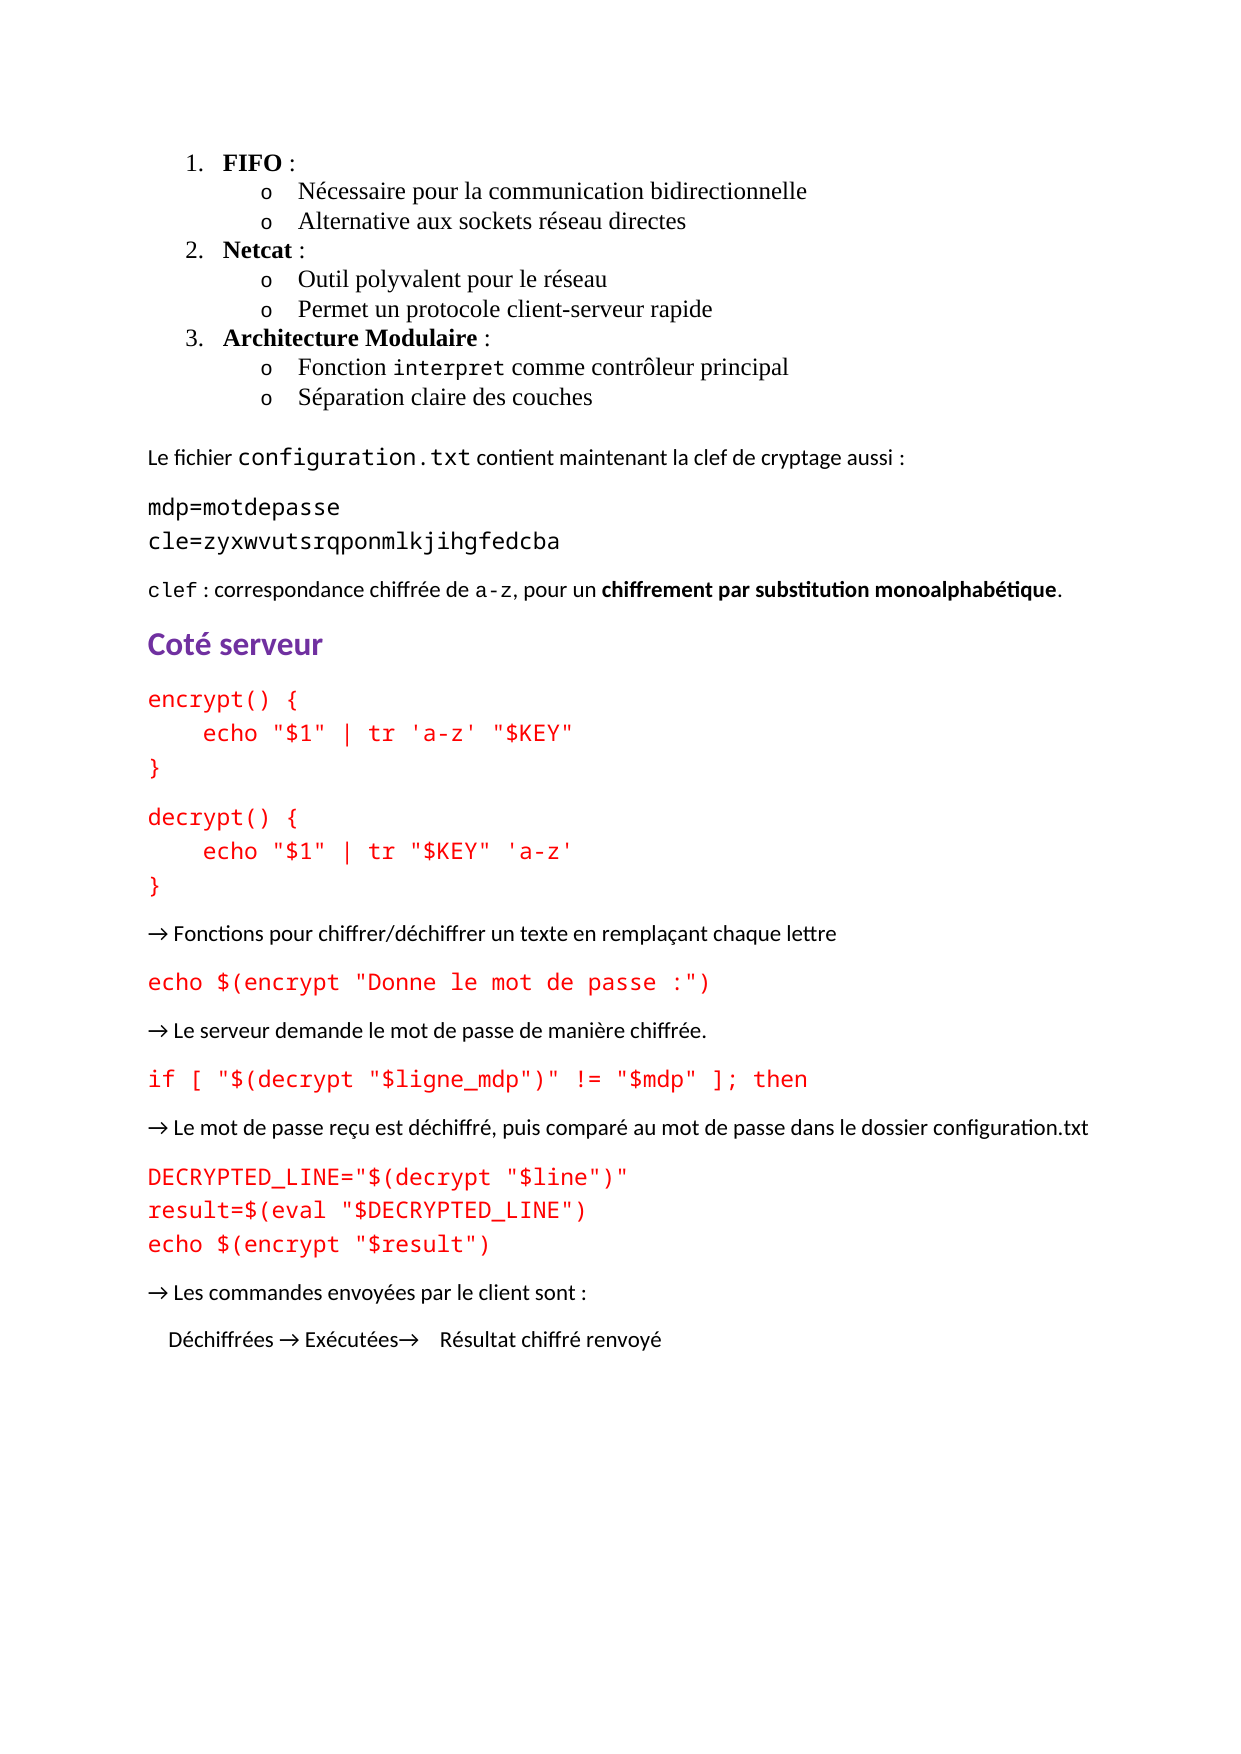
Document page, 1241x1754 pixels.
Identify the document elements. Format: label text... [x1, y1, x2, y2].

text Déchiffrées → Exécutées→ Résultat chiffré renvoyé [148, 1325, 1093, 1353]
list Netcat : [185, 236, 1093, 264]
text → Fonctions pour chiffrer/déchiffrer un texte en remplaçant chaque lettre [148, 919, 1093, 947]
text → Le serveur demande le mot de passe de manière chiffrée. [148, 1016, 1093, 1044]
list FIFO : [185, 148, 1093, 176]
text echo $(encrypt "Donne le mot de passe :") [148, 966, 1093, 997]
text encrypt() { echo "$1" | tr 'a-z' "$KEY" } [148, 683, 1093, 782]
text → Les commandes envoyées par le client sont : [148, 1278, 1093, 1306]
text Coté serveur [148, 622, 1093, 663]
list Alternative aux sockets réseau directes [260, 206, 1093, 236]
list Permet un protocole client-serveur rapide [260, 294, 1093, 323]
text Le fichier configuration.txt contient maintenant la clef de cryptage aussi : [148, 441, 1093, 472]
text clef : correspondance chiffrée de a-z, pour un chiffrement par substitution monoalphabétique. [148, 575, 1093, 604]
list Outil polyvalent pour le réseau [260, 264, 1093, 294]
text decrypt() { echo "$1" | tr "$KEY" 'a-z' } [148, 801, 1093, 900]
list Fonction interpret comme contrôleur principal [260, 352, 1093, 382]
list Séparation claire des couches [260, 382, 1093, 411]
list Architecture Modulaire : [185, 323, 1093, 352]
text → Le mot de passe reçu est déchiffré, puis comparé au mot de passe dans le dossier configuration.txt [148, 1113, 1093, 1142]
text DECRYPTED_LINE="$(decrypt "$line")" result=$(eval "$DECRYPTED_LINE") echo $(encrypt "$result") [148, 1160, 1093, 1259]
list Nécessaire pour la communication bidirectionnelle [260, 176, 1093, 206]
text mdp=motdepasse cle=zyxwvutsrqponmlkjihgfedcba [148, 491, 1093, 556]
text if [ "$(decrypt "$ligne_mdp")" != "$mdp" ]; then [148, 1063, 1093, 1094]
